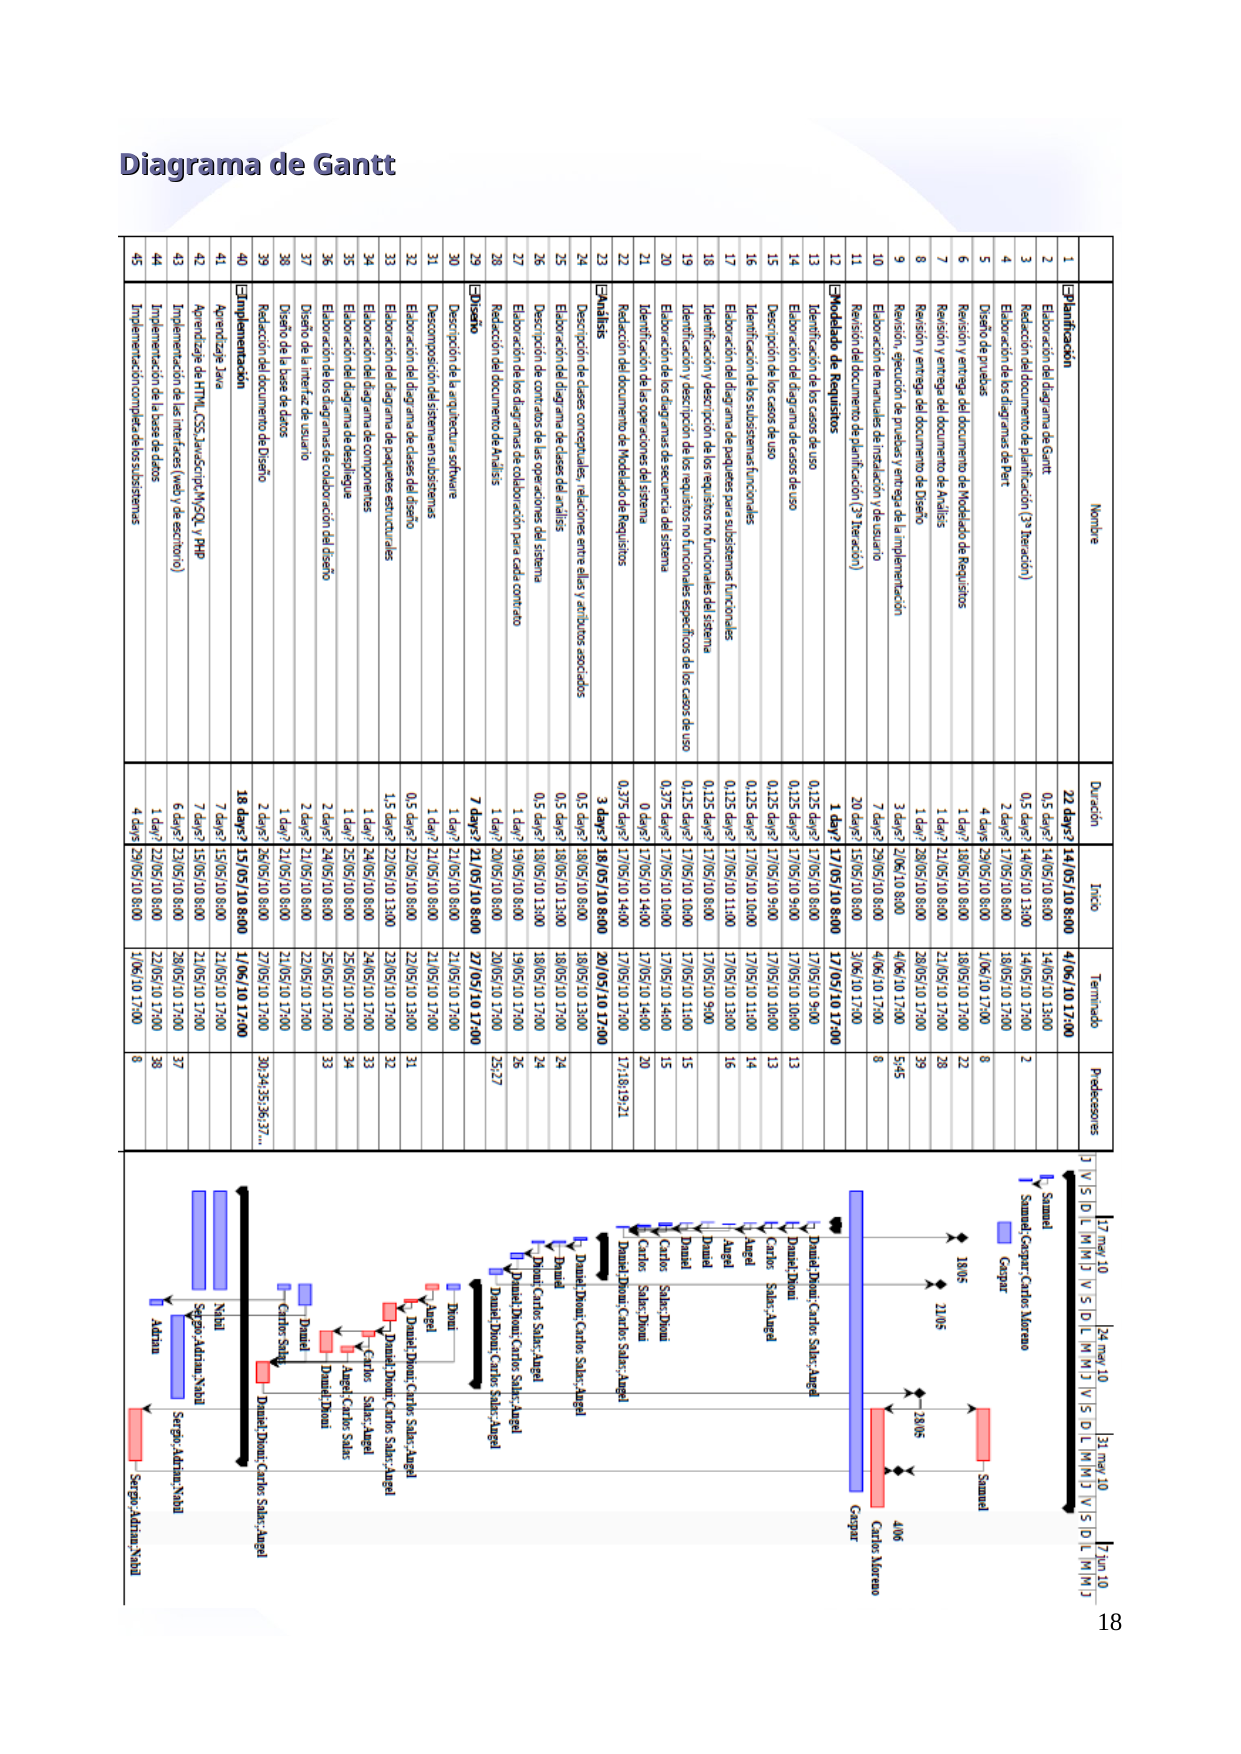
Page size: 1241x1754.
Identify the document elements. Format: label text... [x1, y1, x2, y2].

picture [118, 118, 1122, 143]
subtitle Diagrama de Gantt [118, 143, 1122, 183]
picture [118, 183, 1122, 1636]
